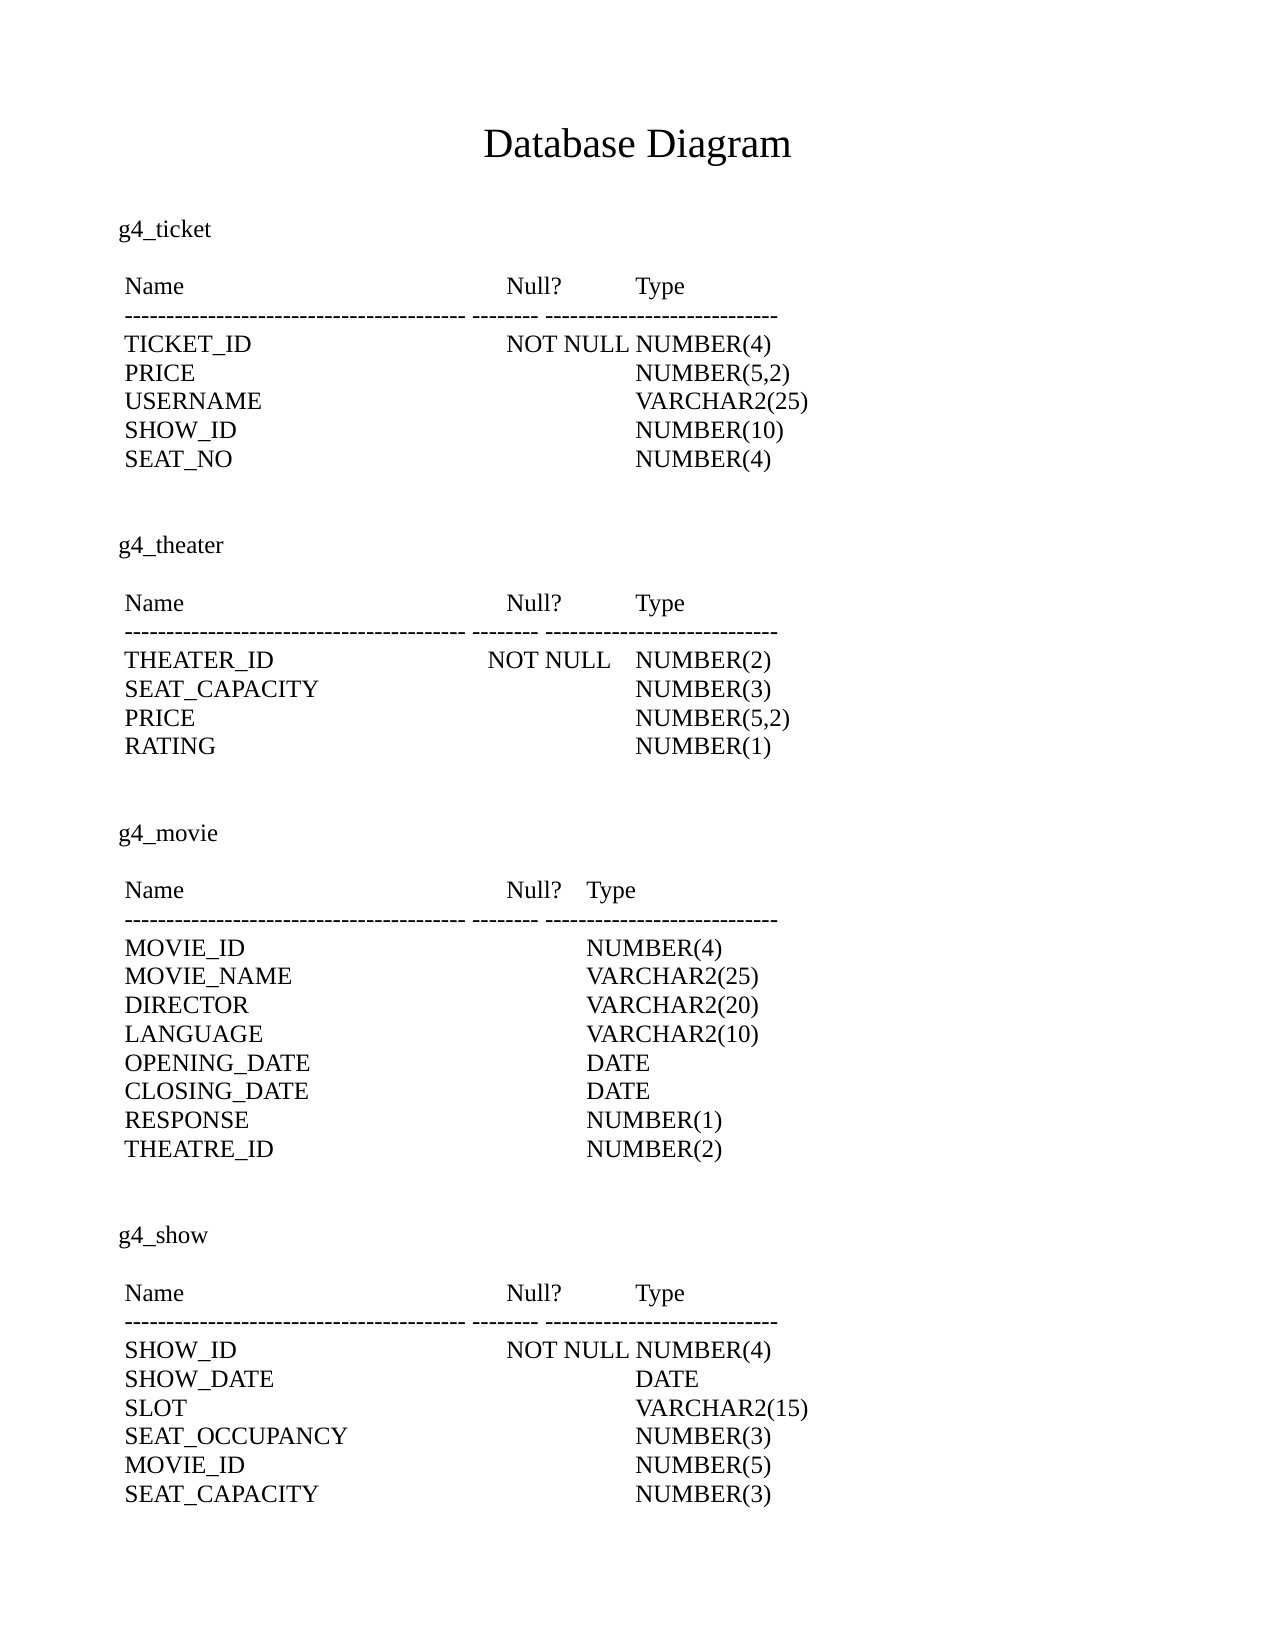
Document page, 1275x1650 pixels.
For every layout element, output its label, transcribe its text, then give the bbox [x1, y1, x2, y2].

text SEAT_NO NUMBER(4) [118, 444, 1157, 473]
text SEAT_CAPACITY NUMBER(3) [118, 674, 1157, 703]
text Name Null? Type [118, 1278, 1157, 1306]
text SEAT_OCCUPANCY NUMBER(3) [118, 1421, 1157, 1450]
text SEAT_CAPACITY NUMBER(3) [118, 1479, 1157, 1508]
text RATING NUMBER(1) [118, 731, 1157, 760]
text ----------------------------------------- -------- ---------------------------- [118, 616, 1157, 645]
text ----------------------------------------- -------- ---------------------------- [118, 904, 1157, 933]
text LANGUAGE VARCHAR2(10) [118, 1019, 1157, 1048]
text g4_theater [118, 530, 1157, 559]
text OPENING_DATE DATE [118, 1048, 1157, 1076]
text ----------------------------------------- -------- ---------------------------- [118, 300, 1157, 329]
text DIRECTOR VARCHAR2(20) [118, 990, 1157, 1019]
text ----------------------------------------- -------- ---------------------------- [118, 1306, 1157, 1335]
text CLOSING_DATE DATE [118, 1076, 1157, 1105]
text THEATER_ID NOT NULL NUMBER(2) [118, 645, 1157, 674]
text SLOT VARCHAR2(15) [118, 1393, 1157, 1421]
text Name Null? Type [118, 875, 1157, 904]
text PRICE NUMBER(5,2) [118, 358, 1157, 386]
text MOVIE_NAME VARCHAR2(25) [118, 961, 1157, 990]
text THEATRE_ID NUMBER(2) [118, 1134, 1157, 1163]
text RESPONSE NUMBER(1) [118, 1105, 1157, 1134]
text Database Diagram [118, 118, 1157, 166]
text g4_show [118, 1220, 1157, 1249]
text USERNAME VARCHAR2(25) [118, 386, 1157, 415]
text g4_ticket [118, 214, 1157, 243]
text Name Null? Type [118, 271, 1157, 300]
text Name Null? Type [118, 588, 1157, 616]
text TICKET_ID NOT NULL NUMBER(4) [118, 329, 1157, 358]
text SHOW_ID NOT NULL NUMBER(4) [118, 1335, 1157, 1364]
text MOVIE_ID NUMBER(4) [118, 933, 1157, 961]
text SHOW_DATE DATE [118, 1364, 1157, 1393]
text g4_movie [118, 818, 1157, 846]
text MOVIE_ID NUMBER(5) [118, 1450, 1157, 1479]
text PRICE NUMBER(5,2) [118, 703, 1157, 731]
text SHOW_ID NUMBER(10) [118, 415, 1157, 444]
